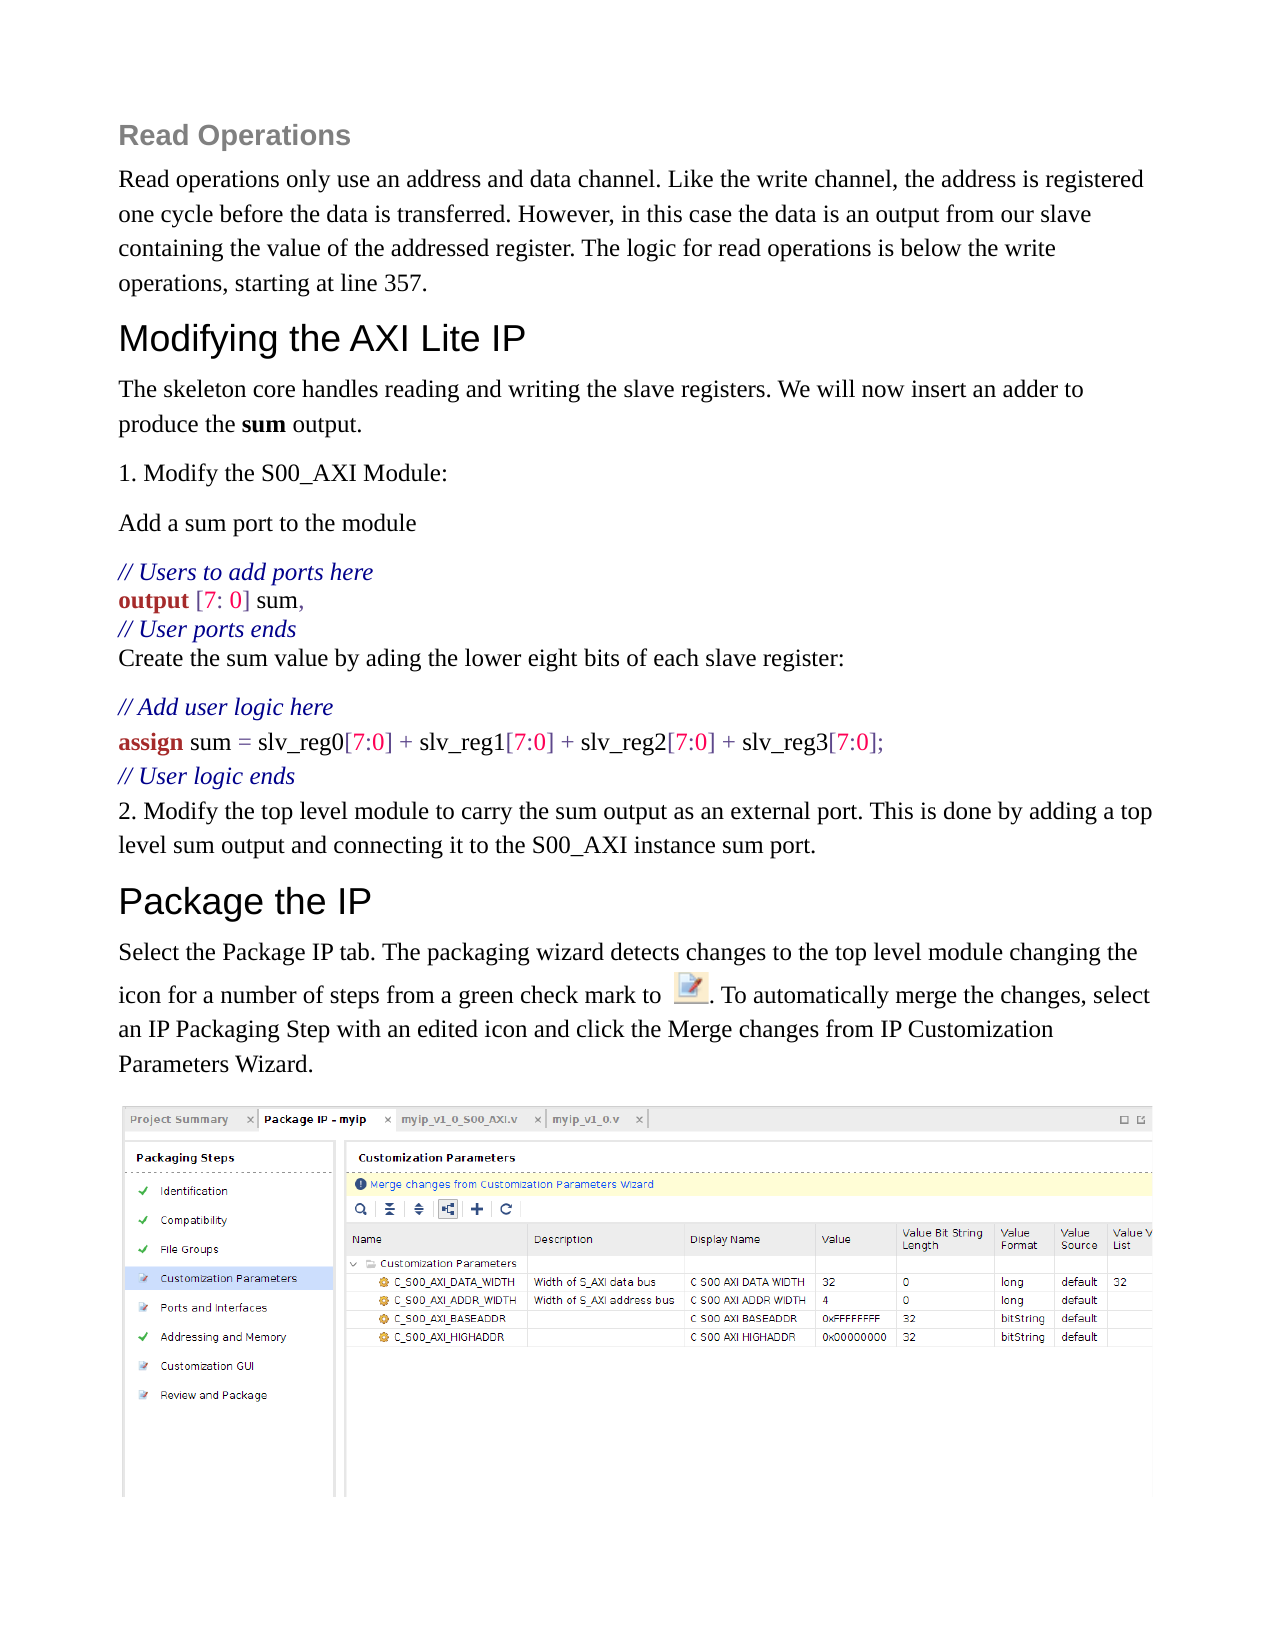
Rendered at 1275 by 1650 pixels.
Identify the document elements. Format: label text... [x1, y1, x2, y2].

text // User ports ends [118, 614, 1157, 643]
text Create the sum value by ading the lower eight bits of each slave register: [118, 643, 1157, 672]
text Select the Package IP tab. The packaging wizard detects changes to the top level module changing the icon for a number of steps from a green check mark to . To automatically merge the changes, select an IP Packaging Step with an edited icon and click the Merge changes from IP Customization Parameters Wizard. [118, 937, 1157, 1078]
text 1. Modify the S00_AXI Module: [118, 458, 1157, 487]
text Read operations only use an address and data channel. Like the write channel, the address is registered one cycle before the data is transferred. However, in this case the data is an output from our slave containing the value of the addressed register. The logic for read operations is below the write operations, starting at line 357. [118, 164, 1157, 296]
subtitle Package the IP [118, 879, 1157, 923]
text assign sum = slv_reg0[7:0] + slv_reg1[7:0] + slv_reg2[7:0] + slv_reg3[7:0]; [118, 727, 1157, 756]
text // Users to add ports here [118, 557, 1157, 586]
text // User logic ends [118, 761, 1157, 790]
text 2. Modify the top level module to carry the sum output as an external port. This is done by adding a top level sum output and connecting it to the S00_AXI instance sum port. [118, 796, 1157, 859]
text output [7: 0] sum, [118, 586, 1157, 614]
picture [122, 1106, 1153, 1497]
text // Add user logic here [118, 692, 1157, 721]
picture [674, 972, 709, 1004]
text Add a sum port to the module [118, 508, 1157, 536]
text The skeleton core handles reading and writing the slave registers. We will now insert an adder to produce the sum output. [118, 374, 1157, 438]
subtitle Read Operations [118, 118, 1157, 152]
subtitle Modifying the AXI Lite IP [118, 317, 1157, 360]
